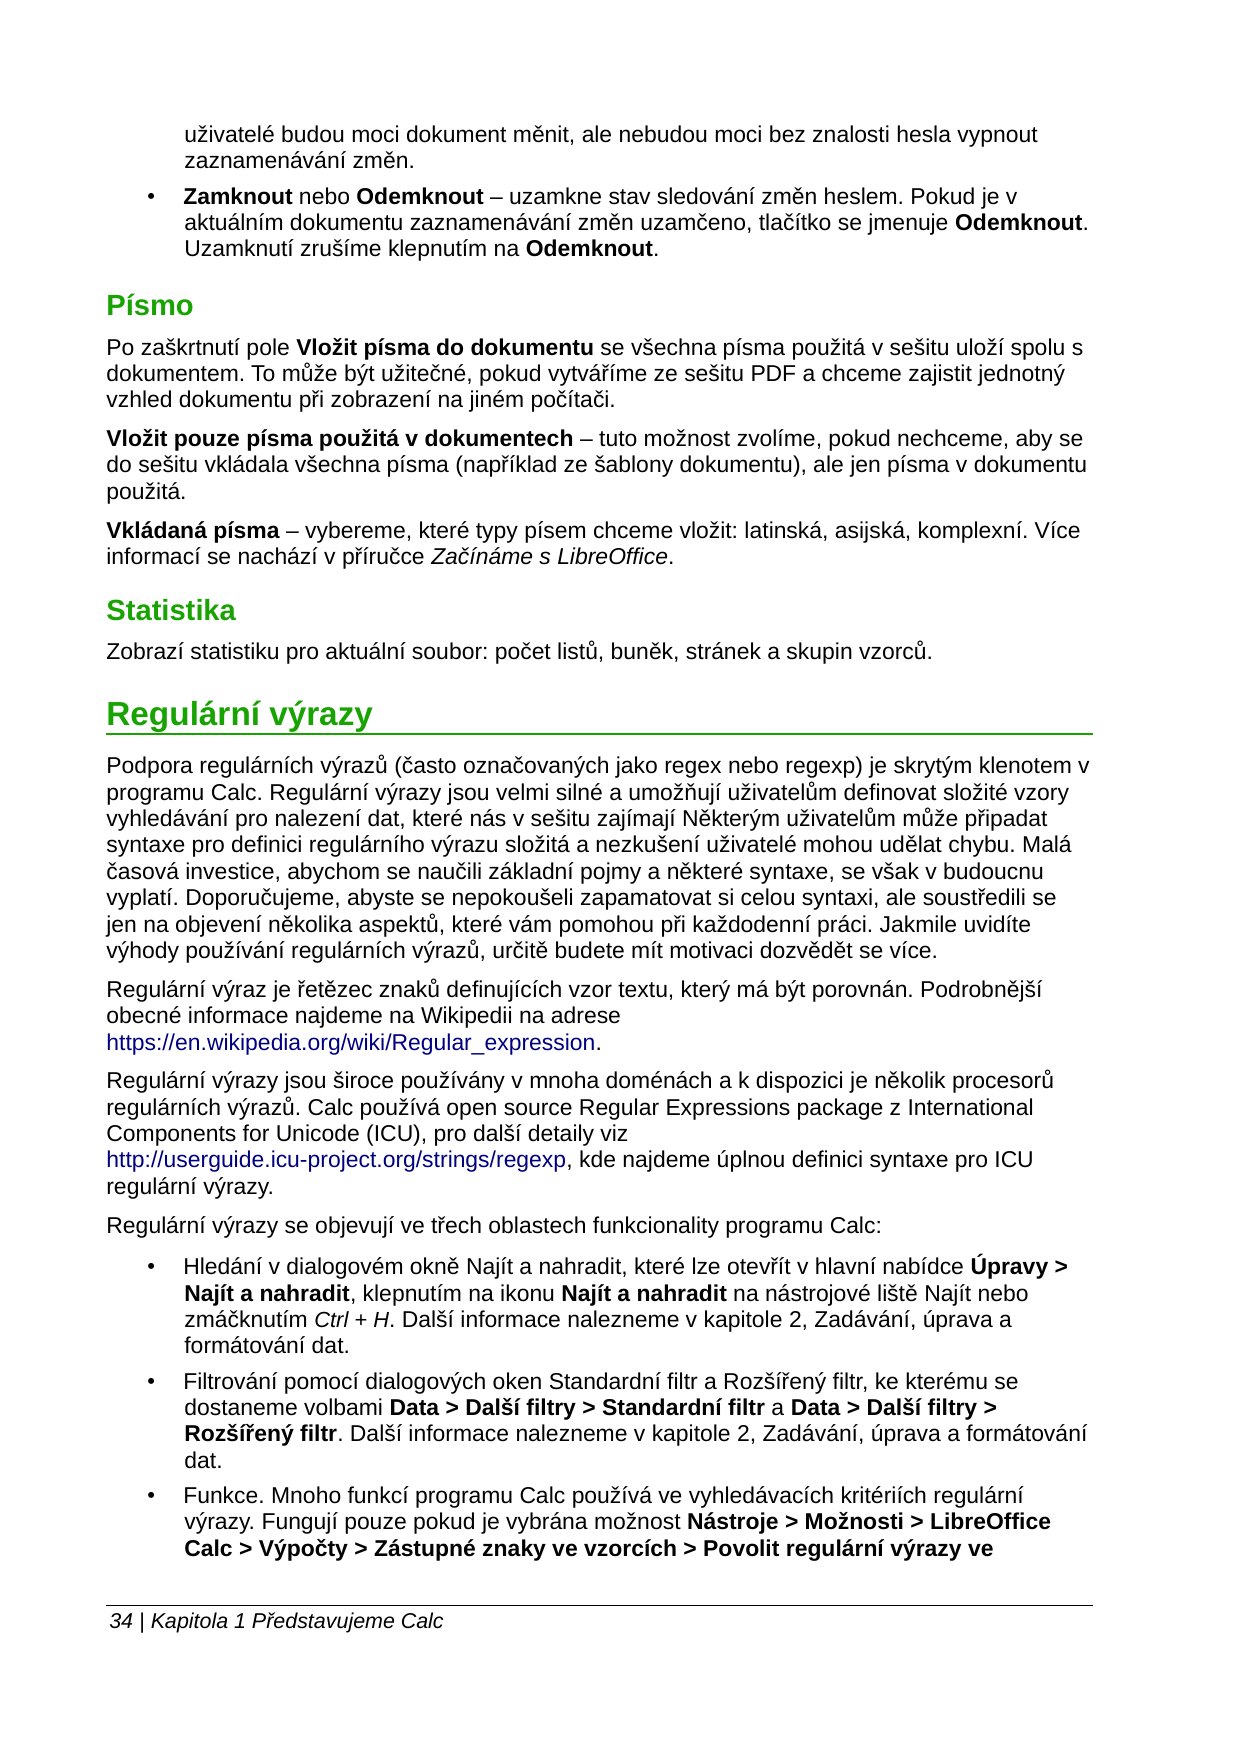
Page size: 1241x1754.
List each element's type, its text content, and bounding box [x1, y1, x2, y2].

text Regulární výrazy jsou široce používány v mnoha doménách a k dispozici je několik procesorů regulárních výrazů. Calc používá open source Regular Expressions package z International Components for Unicode (ICU), pro další detaily viz http://userguide.icu-project.org/strings/regexp, kde najdeme úplnou definici syntaxe pro ICU regulární výrazy. [106, 1067, 1093, 1199]
text Zobrazí statistiku pro aktuální soubor: počet listů, buněk, stránek a skupin vzorců. [106, 638, 1093, 665]
text Vkládaná písma – vybereme, které typy písem chceme vložit: latinská, asijská, komplexní. Více informací se nachází v příručce Začínáme s LibreOffice. [106, 517, 1093, 569]
subtitle Písmo [106, 288, 1093, 322]
text Po zaškrtnutí pole Vložit písma do dokumentu se všechna písma použitá v sešitu uloží spolu s dokumentem. To může být užitečné, pokud vytváříme ze sešitu PDF a chceme zajistit jednotný vzhled dokumentu při zobrazení na jiném počítači. [106, 333, 1093, 413]
text Podpora regulárních výrazů (často označovaných jako regex nebo regexp) je skrytým klenotem v programu Calc. Regulární výrazy jsou velmi silné a umožňují uživatelům definovat složité vzory vyhledávání pro nalezení dat, které nás v sešitu zajímají Některým uživatelům může připadat syntaxe pro definici regulárního výrazu složitá a nezkušení uživatelé mohou udělat chybu. Malá časová investice, abychom se naučili základní pojmy a některé syntaxe, se však v budoucnu vyplatí. Doporučujeme, abyste se nepokoušeli zapamatovat si celou syntaxi, ale soustředili se jen na objevení několika aspektů, které vám pomohou při každodenní práci. Jakmile uvidíte výhody používání regulárních výrazů, určitě budete mít motivaci dozvědět se více. [106, 752, 1093, 963]
text Regulární výraz je řetězec znaků definujících vzor textu, který má být porovnán. Podrobnější obecné informace najdeme na Wikipedii na adrese https://en.wikipedia.org/wiki/Regular_expression. [106, 976, 1093, 1055]
subtitle Regulární výrazy [106, 694, 1093, 733]
list Zamknout nebo Odemknout – uzamkne stav sledování změn heslem. Pokud je v aktuálním dokumentu zaznamenávání změn uzamčeno, tlačítko se jmenuje Odemknout. Uzamknutí zrušíme klepnutím na Odemknout. [144, 180, 1093, 264]
subtitle Statistika [106, 593, 1093, 627]
list Filtrování pomocí dialogových oken Standardní filtr a Rozšířený filtr, ke kterému se dostaneme volbami Data > Další filtry > Standardní filtr a Data > Další filtry > Rozšířený filtr. Další informace nalezneme v kapitole 2, Zadávání, úprava a formátování dat. [144, 1365, 1093, 1473]
text Regulární výrazy se objevují ve třech oblastech funkcionality programu Calc: [106, 1212, 1093, 1238]
text Vložit pouze písma použitá v dokumentech – tuto možnost zvolíme, pokud nechceme, aby se do sešitu vkládala všechna písma (například ze šablony dokumentu), ale jen písma v dokumentu použitá. [106, 425, 1093, 504]
list Funkce. Mnoho funkcí programu Calc používá ve vyhledávacích kritériích regulární výrazy. Fungují pouze pokud je vybrána možnost Nástroje > Možnosti > LibreOffice Calc > Výpočty > Zástupné znaky ve vzorcích > Povolit regulární výrazy ve [144, 1479, 1093, 1564]
list uživatelé budou moci dokument měnit, ale nebudou moci bez znalosti hesla vypnout zaznamenávání změn. [144, 118, 1093, 174]
list Hledání v dialogovém okně Najít a nahradit, které lze otevřít v hlavní nabídce Úpravy > Najít a nahradit, klepnutím na ikonu Najít a nahradit na nástrojové liště Najít nebo zmáčknutím Ctrl + H. Další informace nalezneme v kapitole 2, Zadávání, úprava a formátování dat. [144, 1250, 1093, 1359]
